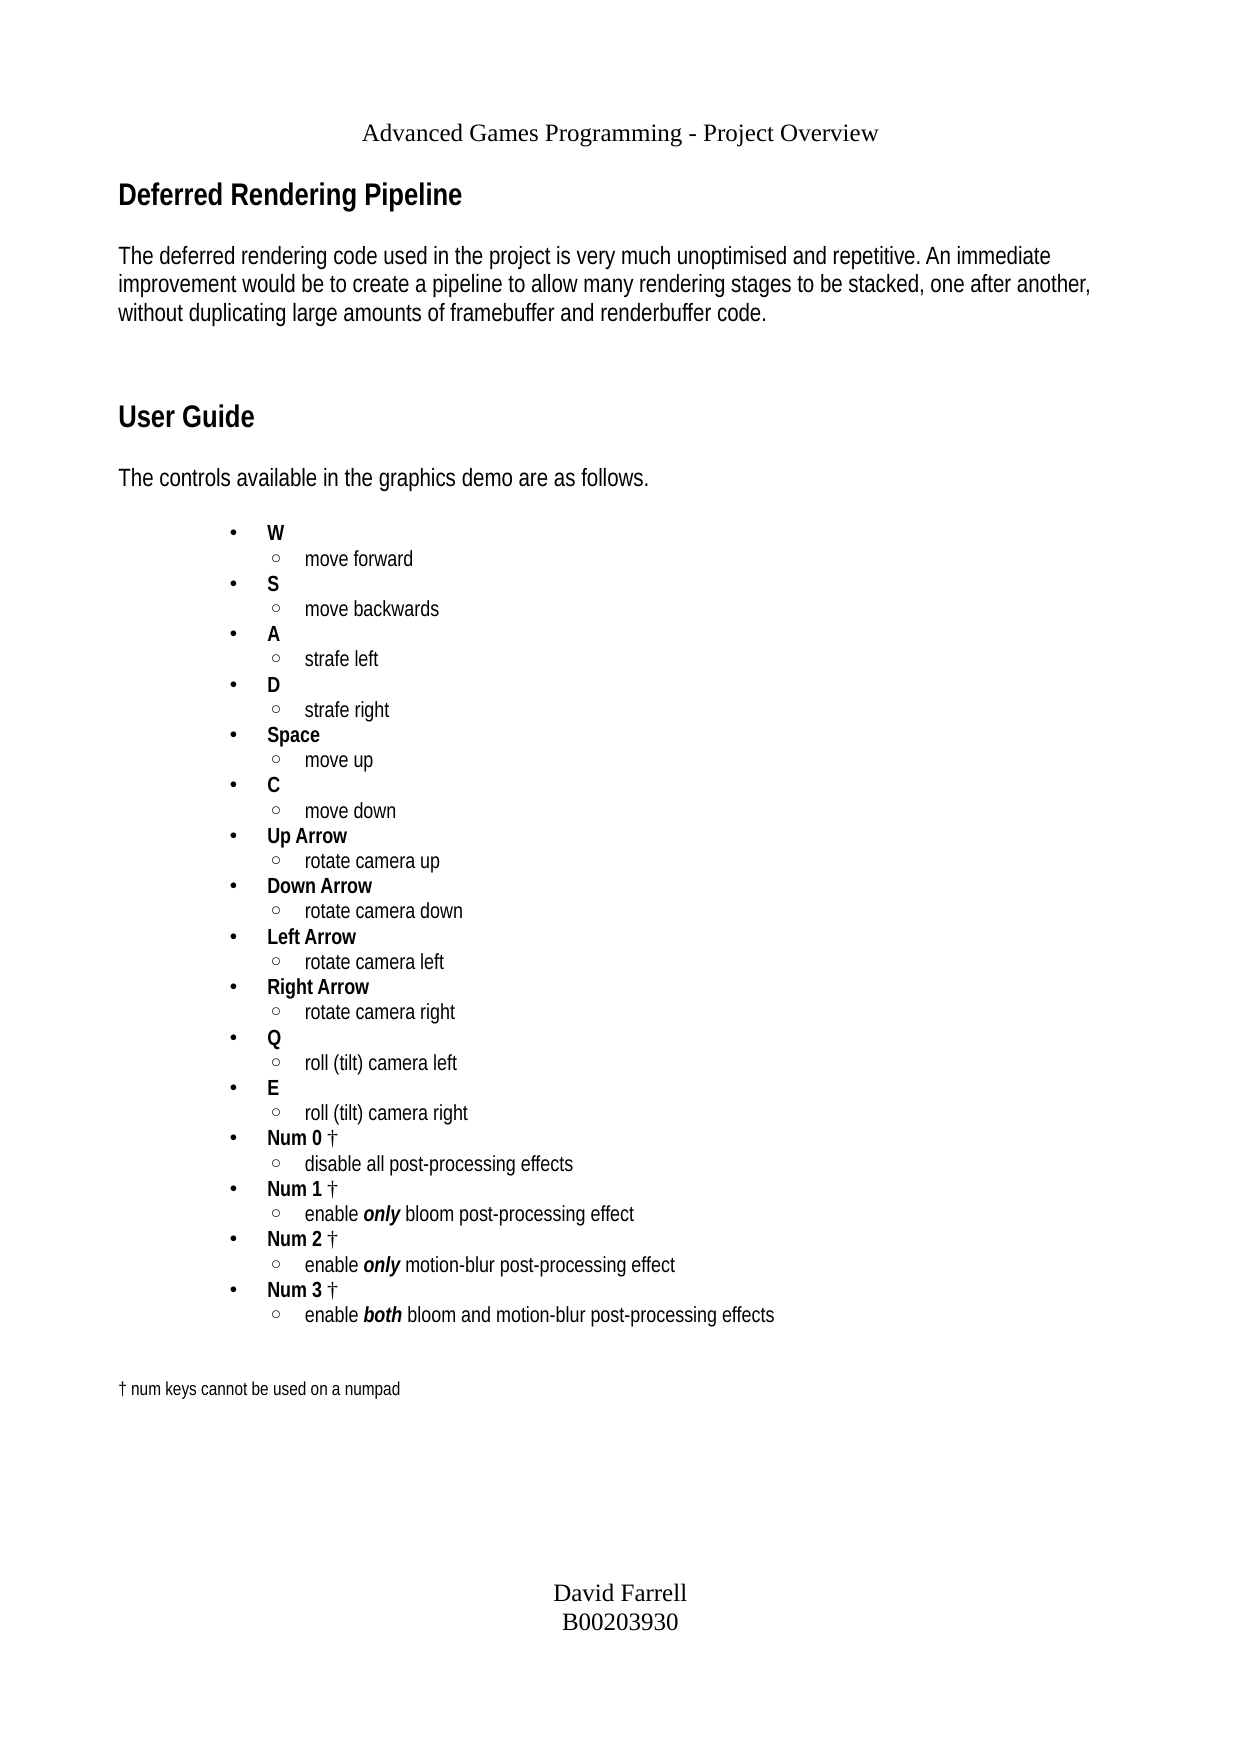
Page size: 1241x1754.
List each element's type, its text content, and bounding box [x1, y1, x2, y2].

list Q [229, 1024, 1122, 1049]
list strafe left [267, 646, 1122, 671]
text User Guide [118, 398, 1122, 434]
list C [229, 772, 1122, 797]
list move backwards [267, 596, 1122, 621]
list roll (tilt) camera right [267, 1100, 1122, 1125]
list A [229, 621, 1122, 646]
list Num 2 † [229, 1226, 1122, 1252]
list move down [267, 797, 1122, 823]
list Num 0 † [229, 1125, 1122, 1151]
list Space [229, 722, 1122, 747]
list rotate camera down [267, 898, 1122, 923]
list Num 3 † [229, 1277, 1122, 1302]
text The deferred rendering code used in the project is very much unoptimised and repetitive. An immediate improvement would be to create a pipeline to allow many rendering stages to be stacked, one after another, without duplicating large amounts of framebuffer and renderbuffer code. [118, 241, 1122, 327]
list W [229, 520, 1122, 545]
list S [229, 571, 1122, 596]
list rotate camera up [267, 848, 1122, 873]
list Num 1 † [229, 1176, 1122, 1201]
list enable only bloom post-processing effect [267, 1201, 1122, 1226]
list move up [267, 747, 1122, 772]
list enable only motion-blur post-processing effect [267, 1252, 1122, 1277]
list Up Arrow [229, 823, 1122, 848]
text The controls available in the graphics demo are as follows. [118, 463, 1122, 492]
text Deferred Rendering Pipeline [118, 176, 1122, 212]
text † num keys cannot be used on a numpad [118, 1377, 1122, 1399]
list Down Arrow [229, 873, 1122, 898]
list rotate camera left [267, 949, 1122, 974]
list move forward [267, 545, 1122, 571]
list disable all post-processing effects [267, 1151, 1122, 1176]
list E [229, 1075, 1122, 1100]
list strafe right [267, 697, 1122, 722]
list Left Arrow [229, 923, 1122, 949]
list Right Arrow [229, 974, 1122, 999]
list enable both bloom and motion-blur post-processing effects [267, 1302, 1122, 1327]
list roll (tilt) camera left [267, 1049, 1122, 1075]
list rotate camera right [267, 999, 1122, 1024]
list D [229, 671, 1122, 697]
